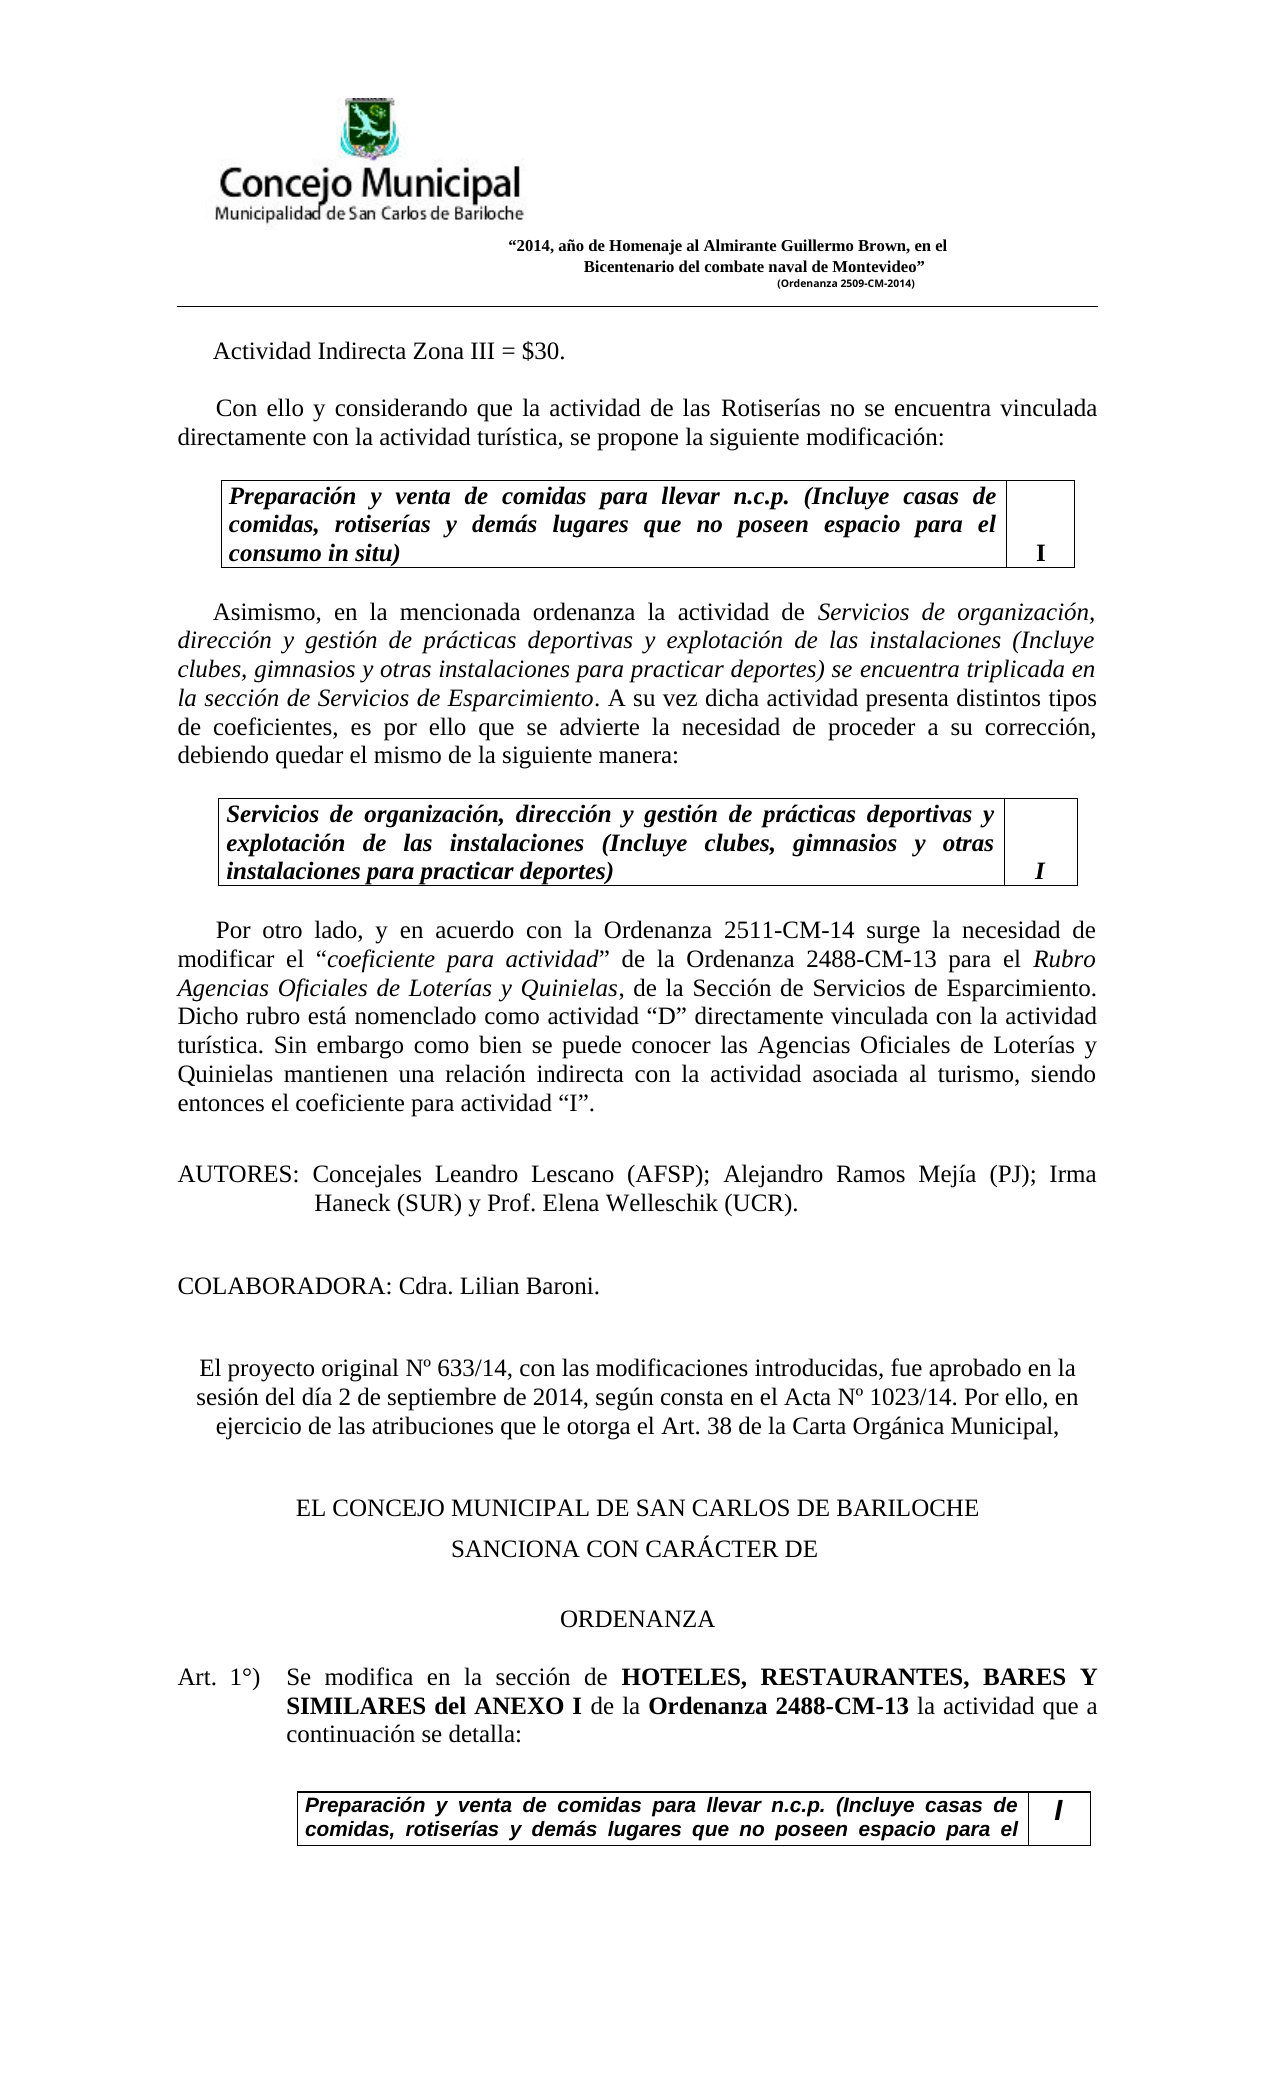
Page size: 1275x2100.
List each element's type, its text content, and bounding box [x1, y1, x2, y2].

table_header I [1007, 481, 1074, 567]
text EL CONCEJO MUNICIPAL DE SAN CARLOS DE BARILOCHE [177, 1493, 1098, 1522]
text Actividad Indirecta Zona III = $30. [177, 336, 1098, 365]
text El proyecto original Nº 633/14, con las modificaciones introducidas, fue aprobado en la sesión del día 2 de septiembre de 2014, según consta en el Acta Nº 1023/14. Por ello, en ejercicio de las atribuciones que le otorga el Art. 38 de la Carta Orgánica Municipal, [177, 1353, 1098, 1439]
text AUTORES: Concejales Leandro Lescano (AFSP); Alejandro Ramos Mejía (PJ); Irma Haneck (SUR) y Prof. Elena Welleschik (UCR). [177, 1159, 1098, 1217]
table_header Preparación y venta de comidas para llevar n.c.p. (Incluye casas de comidas, rotiserías y demás lugares que no poseen espacio para el consumo in situ) [222, 481, 1006, 567]
text Con ello y considerando que la actividad de las Rotiserías no se encuentra vinculada directamente con la actividad turística, se propone la siguiente modificación: [177, 393, 1098, 451]
table_header Se modifica en la sección de HOTELES, RESTAURANTES, BARES Y SIMILARES del ANEXO I de la Ordenanza 2488-CM-13 la actividad que a continuación se detalla: [279, 1662, 1105, 1846]
table_header Servicios de organización, dirección y gestión de prácticas deportivas y explotación de las instalaciones (Incluye clubes, gimnasios y otras instalaciones para practicar deportes) [219, 799, 1004, 885]
text COLABORADORA: Cdra. Lilian Baroni. [177, 1271, 1098, 1299]
table_header Preparación y venta de comidas para llevar n.c.p. (Incluye casas de comidas, rotiserías y demás lugares que no poseen espacio para el [298, 1793, 1028, 1844]
table_header Art. 1°) [170, 1662, 279, 1846]
text ORDENANZA [177, 1604, 1098, 1633]
text SANCIONA CON CARÁCTER DE [177, 1534, 1098, 1563]
table_header I [1029, 1793, 1090, 1844]
table_header I [1005, 799, 1077, 885]
picture [194, 98, 552, 232]
text Por otro lado, y en acuerdo con la Ordenanza 2511-CM-14 surge la necesidad de modificar el “coeficiente para actividad” de la Ordenanza 2488-CM-13 para el Rubro Agencias Oficiales de Loterías y Quinielas, de la Sección de Servicios de Esparcimiento. Dicho rubro está nomenclado como actividad “D” directamente vinculada con la actividad turística. Sin embargo como bien se puede conocer las Agencias Oficiales de Loterías y Quinielas mantienen una relación indirecta con la actividad asociada al turismo, siendo entonces el coeficiente para actividad “I”. [177, 915, 1098, 1116]
text Asimismo, en la mencionada ordenanza la actividad de Servicios de organización, dirección y gestión de prácticas deportivas y explotación de las instalaciones (Incluye clubes, gimnasios y otras instalaciones para practicar deportes) se encuentra triplicada en la sección de Servicios de Esparcimiento. A su vez dicha actividad presenta distintos tipos de coeficientes, es por ello que se advierte la necesidad de proceder a su corrección, debiendo quedar el mismo de la siguiente manera: [177, 597, 1098, 769]
